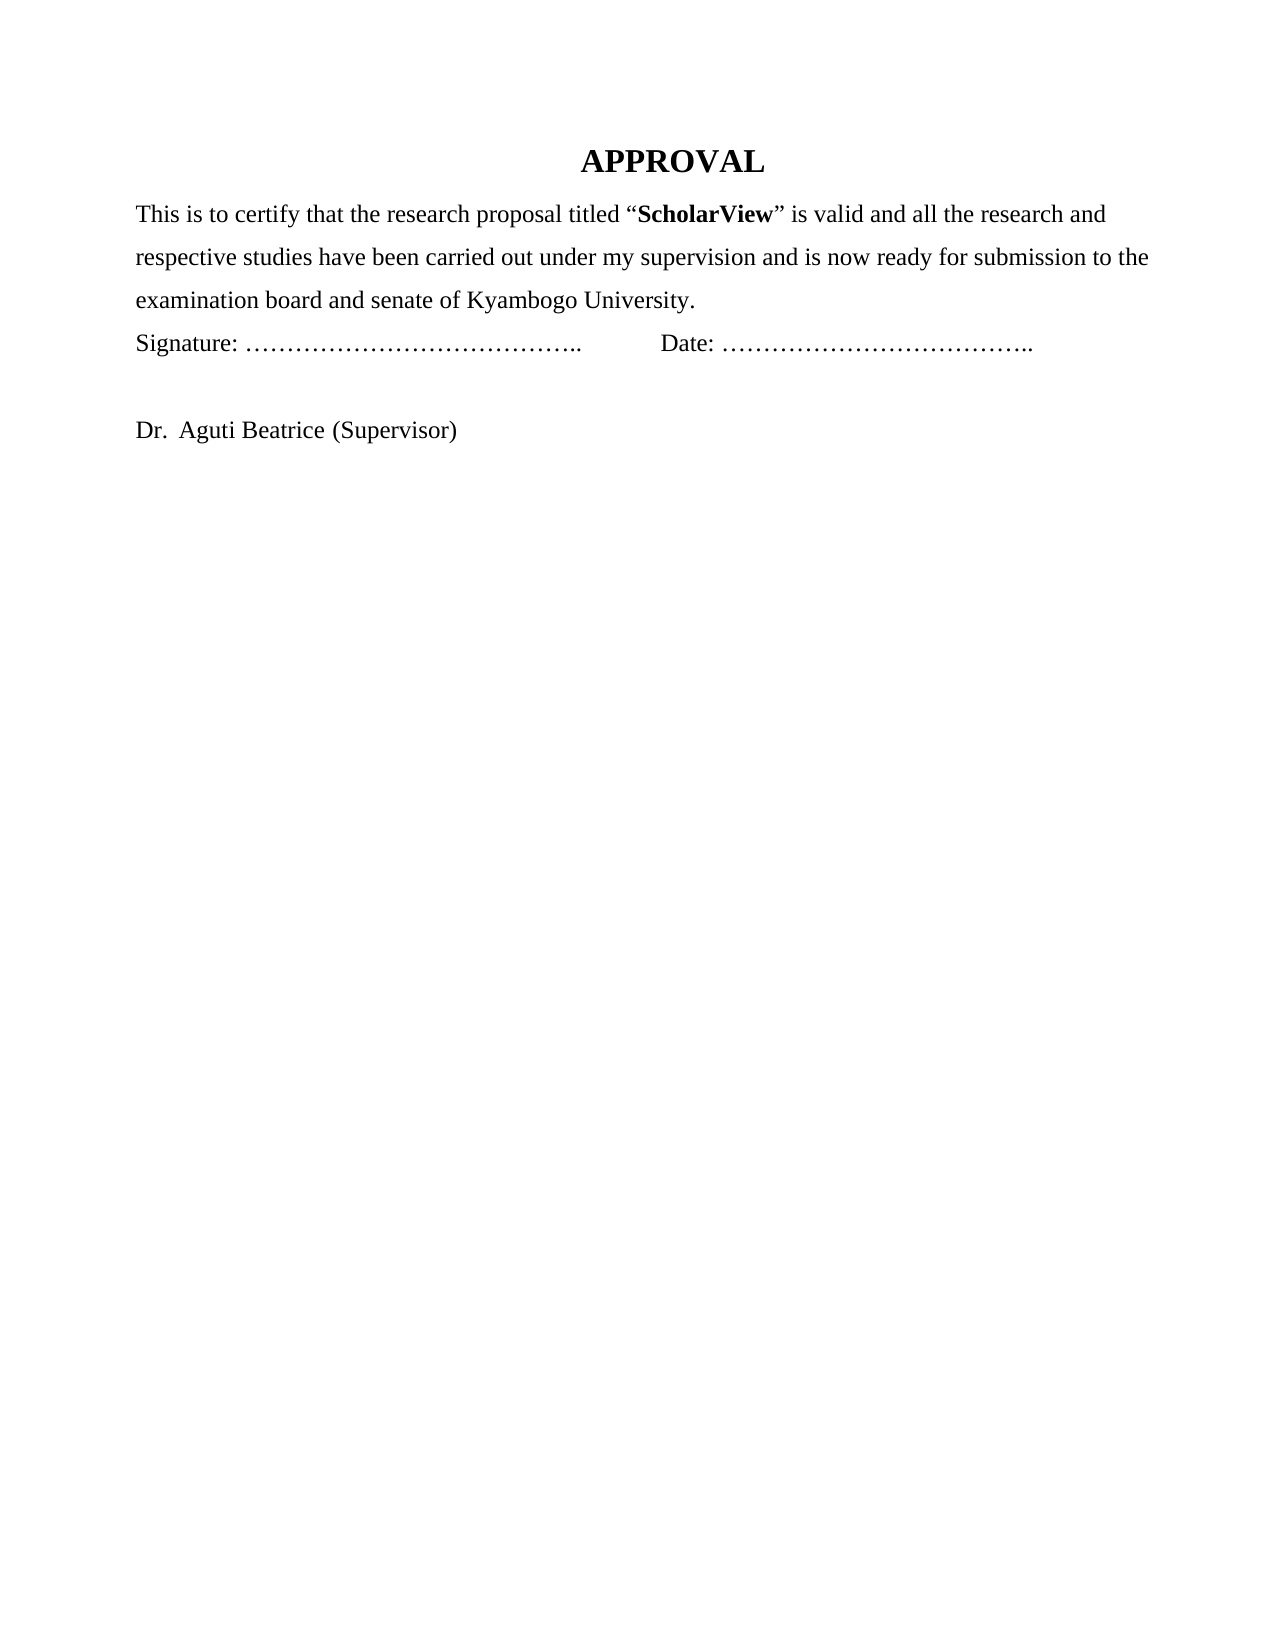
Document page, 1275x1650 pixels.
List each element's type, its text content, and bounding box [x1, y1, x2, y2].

subtitle APPROVAL [135, 142, 1210, 180]
text This is to certify that the research proposal titled “ScholarView” is valid and all the research and respective studies have been carried out under my supervision and is now ready for submission to the examination board and senate of Kyambogo University. [135, 199, 1210, 314]
text Signature: ………………………………….. Date: ……………………………….. [135, 328, 1210, 357]
text Dr. Aguti Beatrice (Supervisor) [135, 415, 1210, 443]
